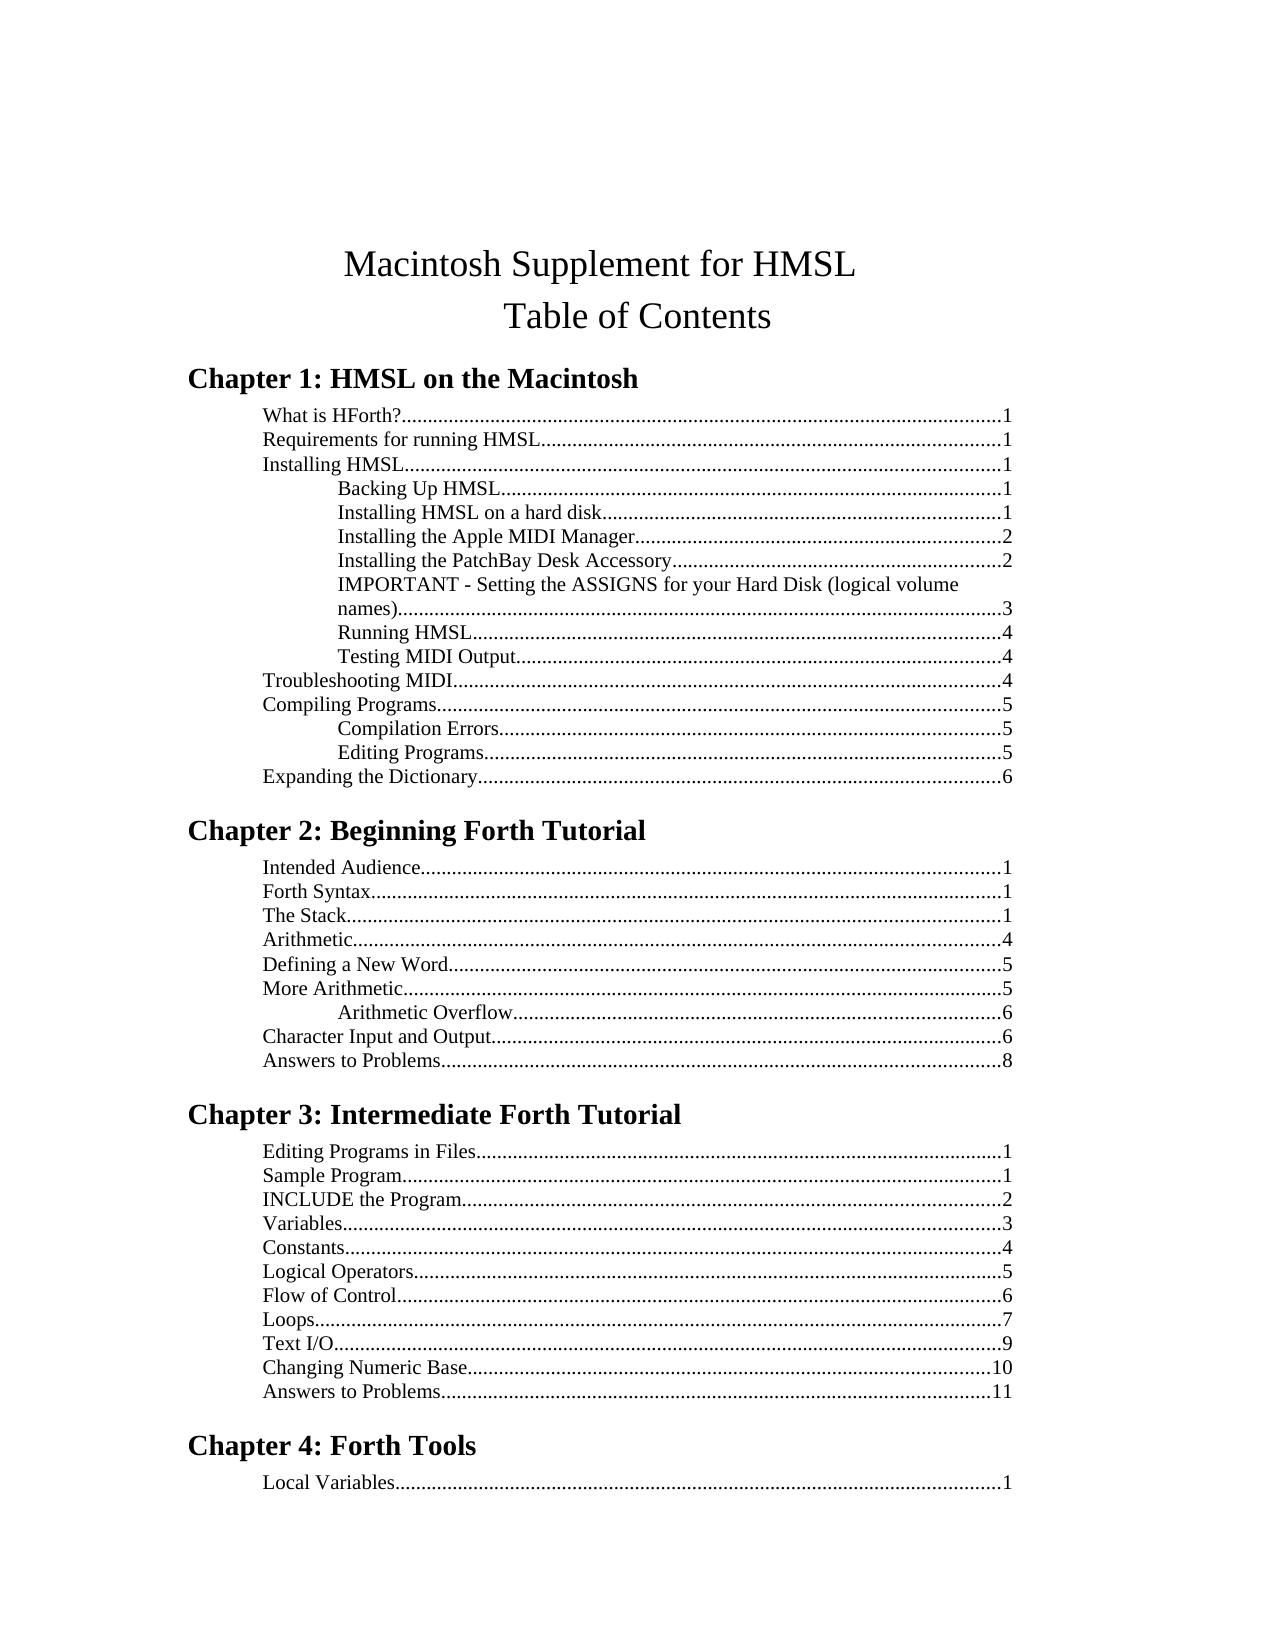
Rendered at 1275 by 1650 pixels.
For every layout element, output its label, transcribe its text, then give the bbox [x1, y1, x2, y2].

text Loops 7 [262, 1307, 1012, 1331]
text Chapter 2: Beginning Forth Tutorial [187, 813, 1012, 847]
text Macintosh Supplement for HMSL [187, 242, 1012, 285]
text Testing MIDI Output 4 [337, 644, 1012, 668]
text Sample Program 1 [262, 1163, 1012, 1187]
text Changing Numeric Base 10 [262, 1355, 1012, 1379]
text Compilation Errors 5 [337, 716, 1012, 740]
text Local Variables 1 [262, 1470, 1012, 1494]
text INCLUDE the Program 2 [262, 1187, 1012, 1211]
text Flow of Control 6 [262, 1283, 1012, 1307]
text Chapter 4: Forth Tools [187, 1428, 1012, 1462]
text Constants 4 [262, 1235, 1012, 1259]
text Defining a New Word 5 [262, 951, 1012, 976]
text Running HMSL 4 [337, 620, 1012, 644]
text Backing Up HMSL 1 [337, 476, 1012, 499]
text Character Input and Output 6 [262, 1024, 1012, 1048]
text Chapter 1: HMSL on the Macintosh [187, 361, 1012, 395]
text Logical Operators 5 [262, 1259, 1012, 1283]
text Troubleshooting MIDI 4 [262, 668, 1012, 692]
text What is HForth? 1 [262, 403, 1012, 427]
text Editing Programs in Files 1 [262, 1139, 1012, 1163]
text Expanding the Dictionary 6 [262, 764, 1012, 788]
text Requirements for running HMSL 1 [262, 427, 1012, 451]
text Text I/O 9 [262, 1331, 1012, 1355]
text Answers to Problems 11 [262, 1379, 1012, 1403]
text Table of Contents [187, 293, 1087, 336]
text Editing Programs 5 [337, 740, 1012, 764]
text Arithmetic Overflow 6 [337, 999, 1012, 1024]
text Installing HMSL on a hard disk 1 [337, 499, 1012, 524]
text Compiling Programs 5 [262, 692, 1012, 716]
text Intended Audience 1 [262, 855, 1012, 879]
text Arithmetic 4 [262, 927, 1012, 951]
text Chapter 3: Intermediate Forth Tutorial [187, 1097, 1012, 1130]
text Forth Syntax 1 [262, 879, 1012, 903]
text More Arithmetic 5 [262, 976, 1012, 999]
text Installing the PatchBay Desk Accessory 2 [337, 548, 1012, 572]
text The Stack 1 [262, 903, 1012, 927]
text IMPORTANT - Setting the ASSIGNS for your Hard Disk (logical volume names) 3 [337, 572, 1012, 620]
text Variables 3 [262, 1211, 1012, 1235]
text Installing the Apple MIDI Manager. 2 [337, 524, 1012, 548]
text Installing HMSL 1 [262, 451, 1012, 476]
text Answers to Problems 8 [262, 1048, 1012, 1072]
